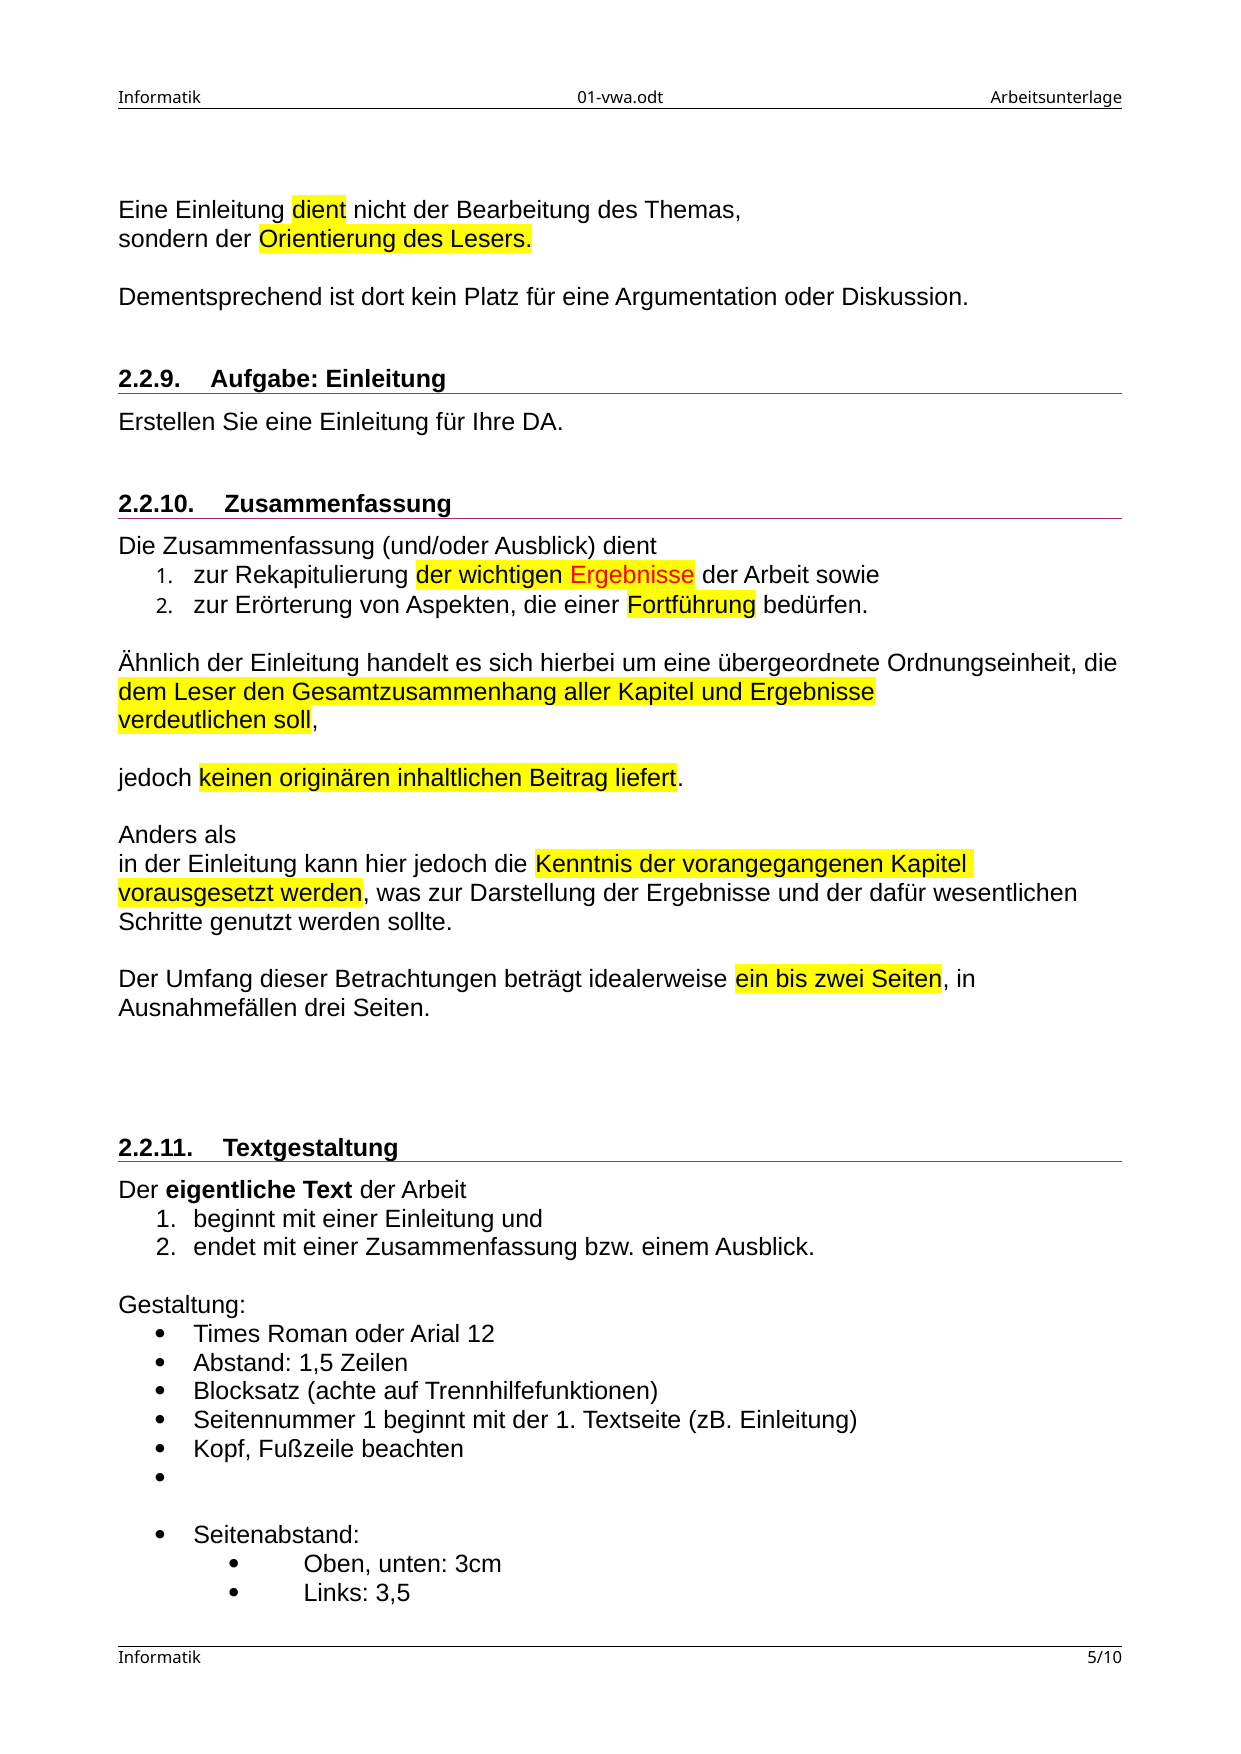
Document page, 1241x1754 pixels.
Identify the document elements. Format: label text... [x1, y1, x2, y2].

subtitle Zusammenfassung [118, 489, 1122, 518]
list Kopf, Fußzeile beachten [156, 1434, 1122, 1463]
list Links: 3,5 [229, 1578, 1122, 1607]
subtitle Textgestaltung [118, 1133, 1122, 1161]
text in der Einleitung kann hier jedoch die Kenntnis der vorangegangenen Kapitel vorausgesetzt werden, was zur Darstellung der Ergebnisse und der dafür wesentlichen Schritte genutzt werden sollte. [118, 849, 1122, 935]
list Blocksatz (achte auf Trennhilfefunktionen) [156, 1376, 1122, 1405]
text Dementsprechend ist dort kein Platz für eine Argumentation oder Diskussion. [118, 282, 1122, 310]
list Abstand: 1,5 Zeilen [156, 1347, 1122, 1376]
text Erstellen Sie eine Einleitung für Ihre DA. [118, 406, 1122, 435]
text jedoch keinen originären inhaltlichen Beitrag liefert. [118, 763, 1122, 792]
subtitle Aufgabe: Einleitung [118, 364, 1122, 393]
list zur Erörterung von Aspekten, die einer Fortführung bedürfen. [156, 589, 1122, 619]
text Eine Einleitung dient nicht der Bearbeitung des Themas, [118, 195, 1122, 224]
text Der eigentliche Text der Arbeit [118, 1175, 1122, 1204]
list endet mit einer Zusammenfassung bzw. einem Ausblick. [156, 1232, 1122, 1261]
text sondern der Orientierung des Lesers. [118, 224, 1122, 253]
text Ähnlich der Einleitung handelt es sich hierbei um eine übergeordnete Ordnungseinheit, die [118, 648, 1122, 677]
list Times Roman oder Arial 12 [156, 1319, 1122, 1347]
text Gestaltung: [118, 1290, 1122, 1319]
text Der Umfang dieser Betrachtungen beträgt idealerweise ein bis zwei Seiten, in Ausnahmefällen drei Seiten. [118, 964, 1122, 1021]
list zur Rekapitulierung der wichtigen Ergebnisse der Arbeit sowie [156, 560, 1122, 589]
list Oben, unten: 3cm [229, 1549, 1122, 1578]
text dem Leser den Gesamtzusammenhang aller Kapitel und Ergebnisse [118, 677, 1122, 705]
list Seitenabstand: [156, 1521, 1122, 1549]
list Seitennummer 1 beginnt mit der 1. Textseite (zB. Einleitung) [156, 1405, 1122, 1434]
list beginnt mit einer Einleitung und [156, 1204, 1122, 1232]
text verdeutlichen soll, [118, 705, 1122, 734]
text Anders als [118, 820, 1122, 849]
text Die Zusammenfassung (und/oder Ausblick) dient [118, 531, 1122, 560]
